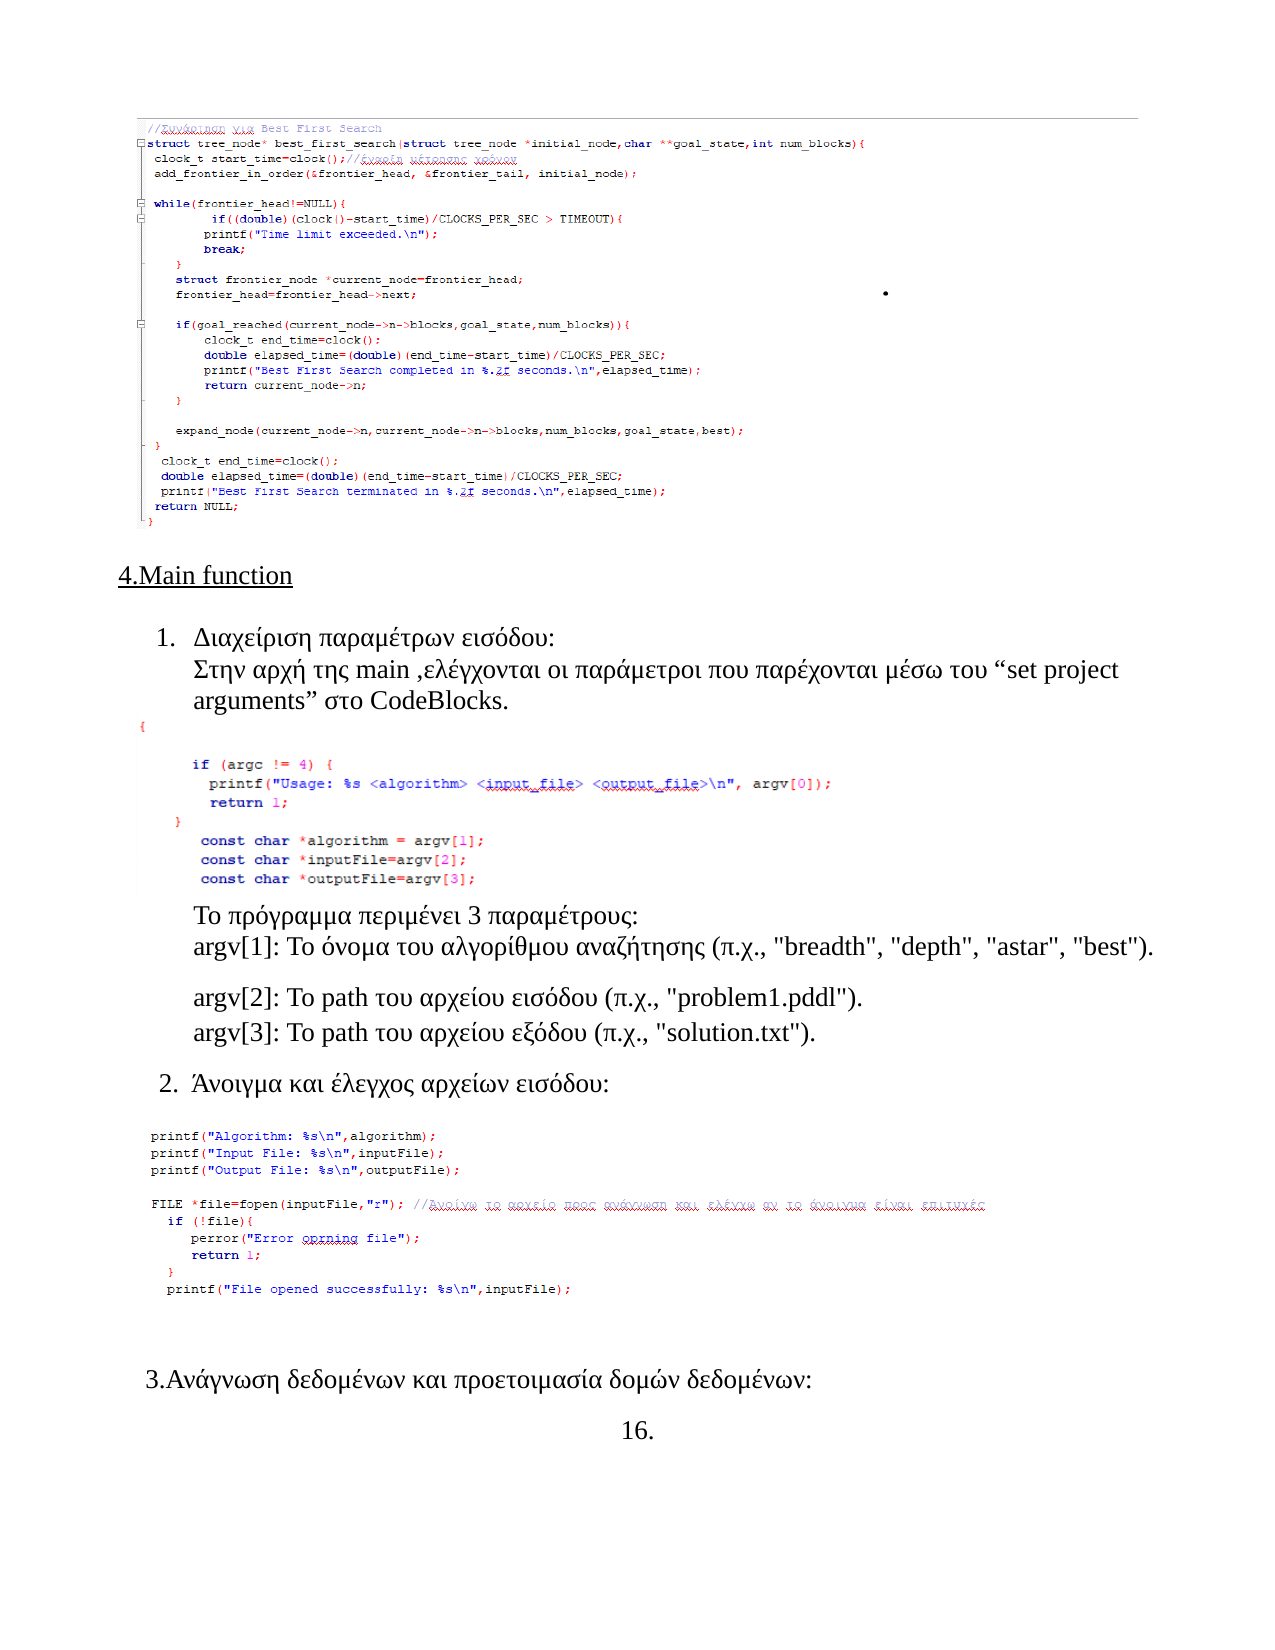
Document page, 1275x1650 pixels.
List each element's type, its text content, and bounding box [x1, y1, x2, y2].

list Στην αρχή της main ,ελέγχονται οι παράμετροι που παρέχονται μέσω του “set project arguments” στο CodeBlocks. [156, 653, 1157, 715]
picture [118, 1117, 1157, 1312]
picture [136, 715, 1139, 900]
list argv[1]: Το όνομα του αλγορίθμου αναζήτησης (π.χ., "breadth", "depth", "astar", "best"). [156, 931, 1157, 962]
picture [136, 118, 1139, 529]
text 4.Main function [118, 559, 1157, 590]
list Διαχείριση παραμέτρων εισόδου: [156, 622, 1157, 653]
text 2. Άνοιγμα και έλεγχος αρχείων εισόδου: [118, 1067, 1157, 1098]
text 3.Ανάγνωση δεδομένων και προετοιμασία δομών δεδομένων: [118, 1363, 1157, 1394]
text 16. [118, 1414, 1157, 1445]
list Το πρόγραμμα περιμένει 3 παραμέτρους: [156, 715, 1157, 931]
list argv[3]: Το path του αρχείου εξόδου (π.χ., "solution.txt"). [156, 1017, 1157, 1048]
list argv[2]: Το path του αρχείου εισόδου (π.χ., "problem1.pddl"). [156, 981, 1157, 1012]
